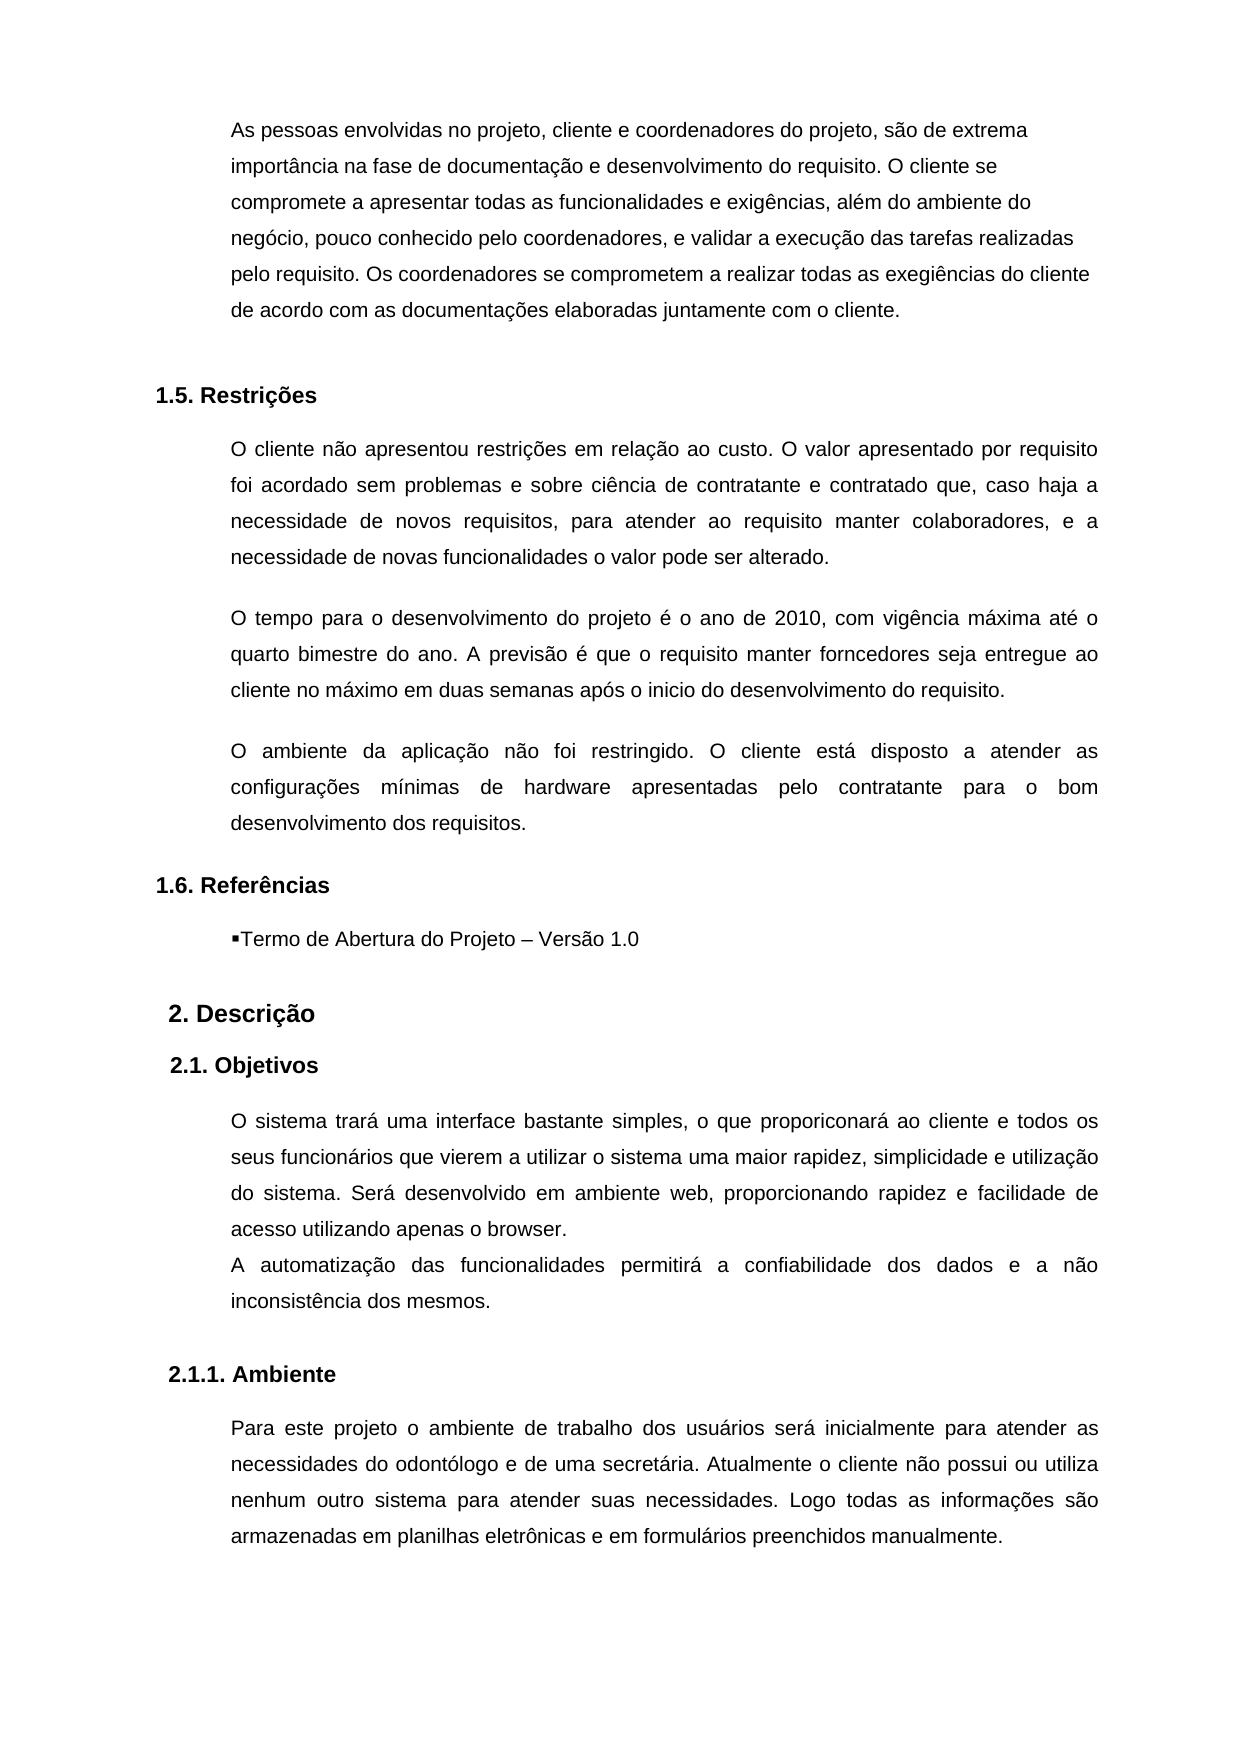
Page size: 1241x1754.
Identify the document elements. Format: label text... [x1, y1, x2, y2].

text O cliente não apresentou restrições em relação ao custo. O valor apresentado por requisito foi acordado sem problemas e sobre ciência de contratante e contratado que, caso haja a necessidade de novos requisitos, para atender ao requisito manter colaboradores, e a necessidade de novas funcionalidades o valor pode ser alterado. [230, 437, 1100, 569]
text As pessoas envolvidas no projeto, cliente e coordenadores do projeto, são de extrema importância na fase de documentação e desenvolvimento do requisito. O cliente se compromete a apresentar todas as funcionalidades e exigências, além do ambiente do negócio, pouco conhecido pelo coordenadores, e validar a execução das tarefas realizadas pelo requisito. Os coordenadores se comprometem a realizar todas as exegiências do cliente de acordo com as documentações elaboradas juntamente com o cliente. [231, 118, 1100, 322]
subtitle . Restrições [155, 382, 1100, 408]
subtitle . Referências [156, 872, 1100, 898]
list Termo de Abertura do Projeto – Versão 1.0 [231, 927, 1100, 951]
text O ambiente da aplicação não foi restringido. O cliente está disposto a atender as configurações mínimas de hardware apresentadas pelo contratante para o bom desenvolvimento dos requisitos. [230, 739, 1100, 835]
text Para este projeto o ambiente de trabalho dos usuários será inicialmente para atender as necessidades do odontólogo e de uma secretária. Atualmente o cliente não possui ou utiliza nenhum outro sistema para atender suas necessidades. Logo todas as informações são armazenadas em planilhas eletrônicas e em formulários preenchidos manualmente. [231, 1416, 1100, 1547]
subtitle . Objetivos [168, 1052, 1100, 1079]
subtitle 2. Descrição [118, 999, 1100, 1027]
subtitle . Ambiente [168, 1361, 1100, 1387]
text O sistema trará uma interface bastante simples, o que proporiconará ao cliente e todos os seus funcionários que vierem a utilizar o sistema uma maior rapidez, simplicidade e utilização do sistema. Será desenvolvido em ambiente web, proporcionando rapidez e facilidade de acesso utilizando apenas o browser. [231, 1109, 1100, 1241]
text A automatização das funcionalidades permitirá a confiabilidade dos dados e a não inconsistência dos mesmos. [231, 1253, 1100, 1313]
text O tempo para o desenvolvimento do projeto é o ano de 2010, com vigência máxima até o quarto bimestre do ano. A previsão é que o requisito manter forncedores seja entregue ao cliente no máximo em duas semanas após o inicio do desenvolvimento do requisito. [230, 606, 1100, 702]
